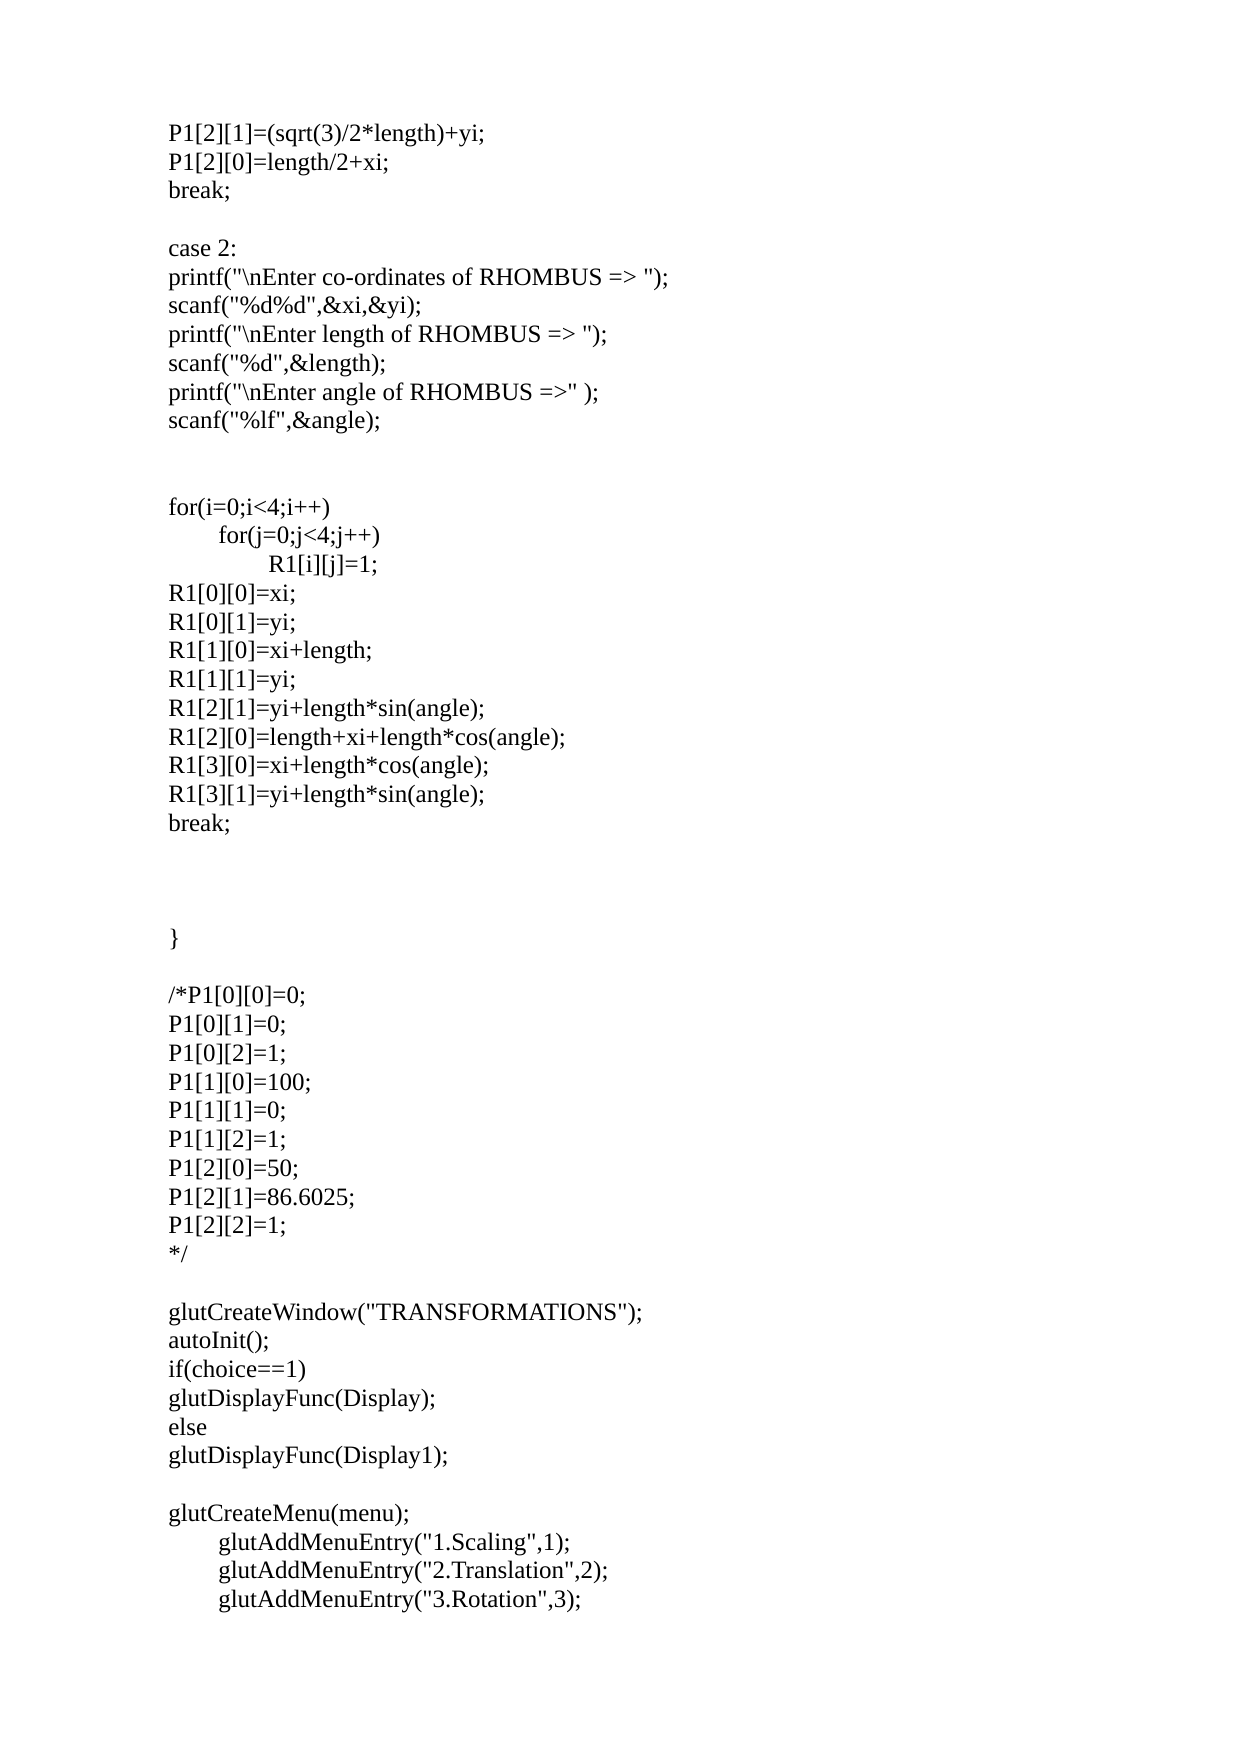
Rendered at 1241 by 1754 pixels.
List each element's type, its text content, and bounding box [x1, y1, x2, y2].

text R1[3][1]=yi+length*sin(angle); [118, 779, 1122, 808]
text P1[1][1]=0; [118, 1096, 1122, 1124]
text if(choice==1) [118, 1354, 1122, 1383]
text } [118, 923, 1122, 952]
text glutAddMenuEntry("3.Rotation",3); [118, 1584, 1122, 1613]
text glutDisplayFunc(Display1); [118, 1441, 1122, 1469]
text P1[2][0]=50; [118, 1153, 1122, 1182]
text glutCreateMenu(menu); [118, 1498, 1122, 1527]
text printf("\nEnter length of RHOMBUS => "); [118, 319, 1122, 348]
text scanf("%lf",&angle); [118, 406, 1122, 434]
text break; [118, 808, 1122, 837]
text scanf("%d%d",&xi,&yi); [118, 291, 1122, 319]
text R1[3][0]=xi+length*cos(angle); [118, 751, 1122, 779]
text R1[2][0]=length+xi+length*cos(angle); [118, 722, 1122, 751]
text else [118, 1412, 1122, 1441]
text break; [118, 176, 1122, 204]
text P1[1][0]=100; [118, 1067, 1122, 1096]
text R1[2][1]=yi+length*sin(angle); [118, 693, 1122, 722]
text printf("\nEnter angle of RHOMBUS =>" ); [118, 377, 1122, 406]
text glutAddMenuEntry("2.Translation",2); [118, 1556, 1122, 1584]
text scanf("%d",&length); [118, 348, 1122, 377]
text glutDisplayFunc(Display); [118, 1383, 1122, 1412]
text P1[0][2]=1; [118, 1038, 1122, 1067]
text */ [118, 1239, 1122, 1268]
text P1[2][1]=86.6025; [118, 1182, 1122, 1211]
text P1[0][1]=0; [118, 1009, 1122, 1038]
text printf("\nEnter co-ordinates of RHOMBUS => "); [118, 262, 1122, 291]
text /*P1[0][0]=0; [118, 981, 1122, 1009]
text case 2: [118, 233, 1122, 262]
text for(j=0;j<4;j++) [118, 521, 1122, 549]
text for(i=0;i<4;i++) [118, 492, 1122, 521]
text P1[2][2]=1; [118, 1211, 1122, 1239]
text P1[2][0]=length/2+xi; [118, 147, 1122, 176]
text glutCreateWindow("TRANSFORMATIONS"); [118, 1297, 1122, 1326]
text R1[1][1]=yi; [118, 664, 1122, 693]
text P1[2][1]=(sqrt(3)/2*length)+yi; [118, 118, 1122, 147]
text glutAddMenuEntry("1.Scaling",1); [118, 1527, 1122, 1556]
text P1[1][2]=1; [118, 1124, 1122, 1153]
text autoInit(); [118, 1326, 1122, 1354]
text R1[i][j]=1; [118, 549, 1122, 578]
text R1[0][0]=xi; [118, 578, 1122, 607]
text R1[0][1]=yi; [118, 607, 1122, 636]
text R1[1][0]=xi+length; [118, 636, 1122, 664]
